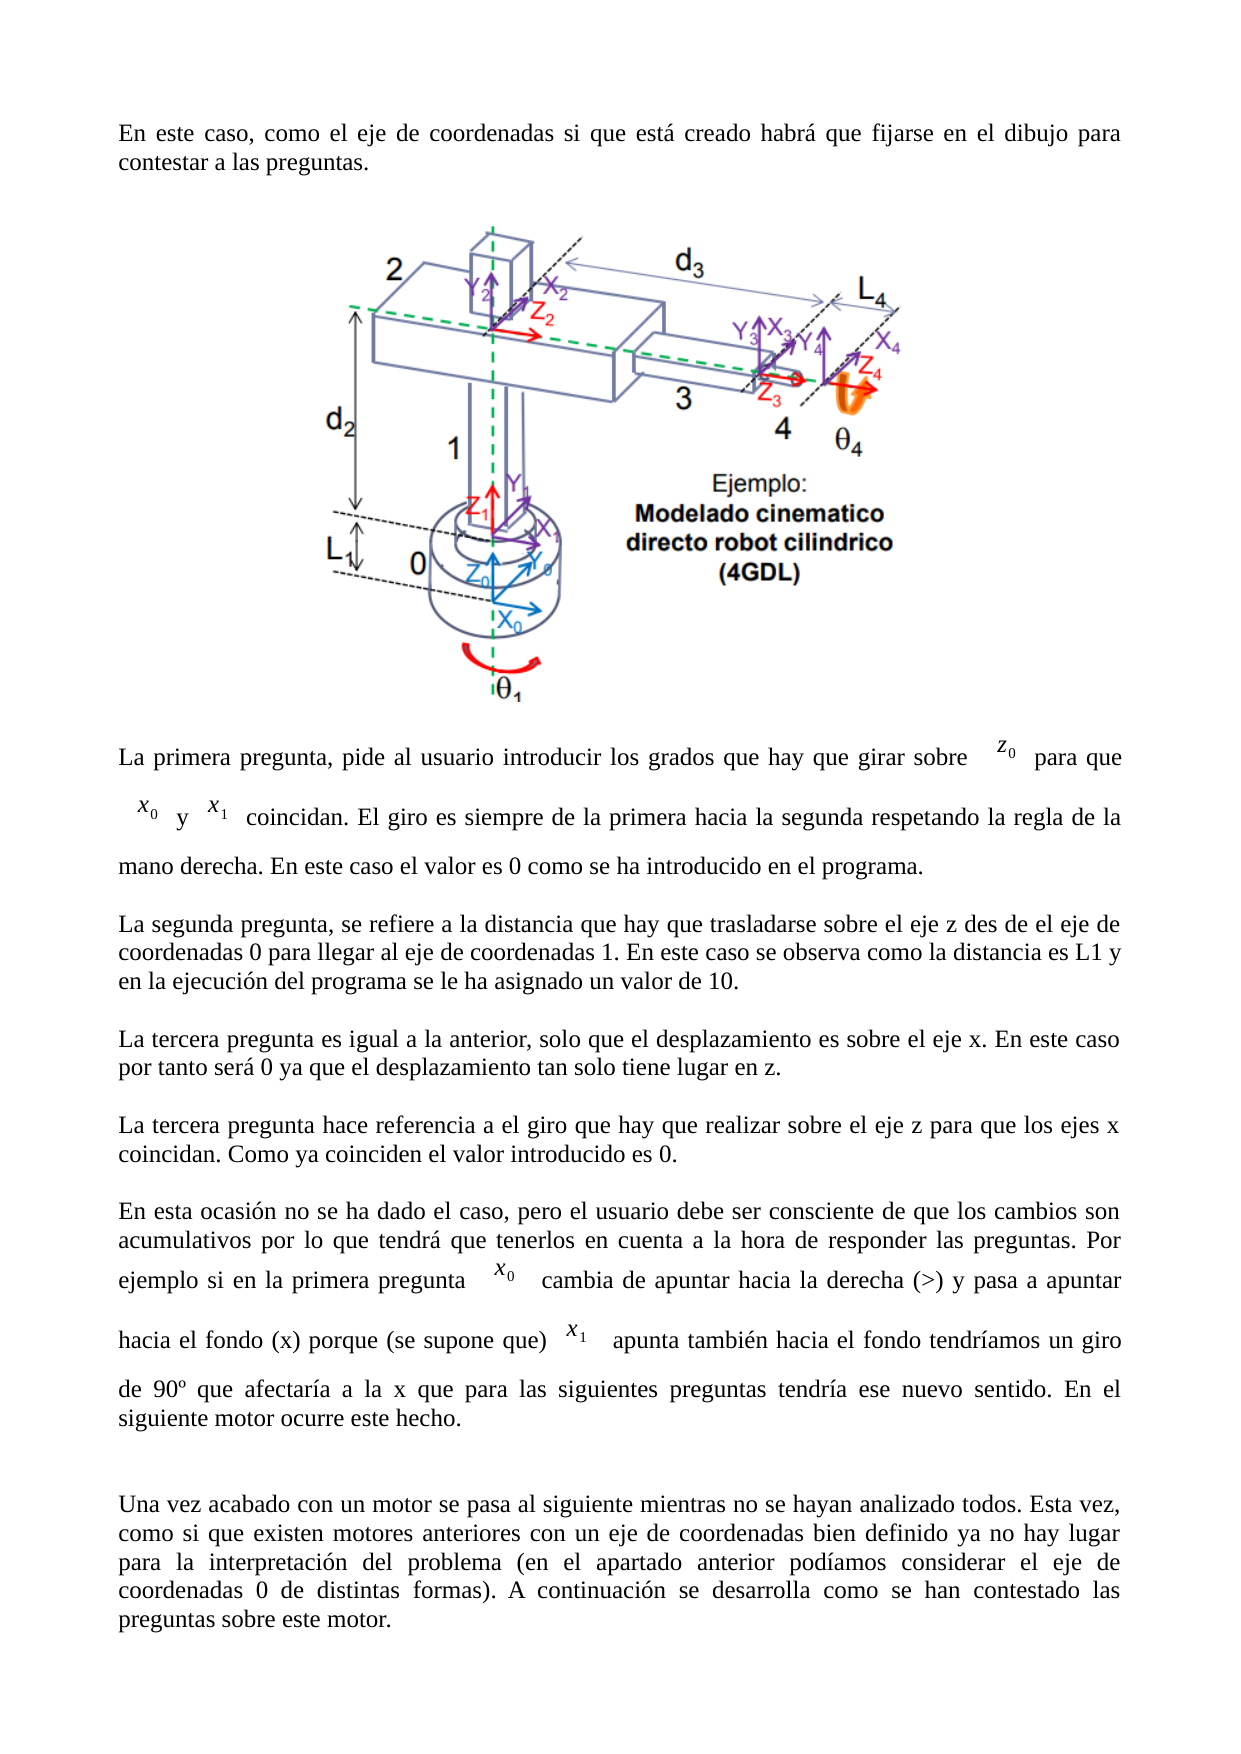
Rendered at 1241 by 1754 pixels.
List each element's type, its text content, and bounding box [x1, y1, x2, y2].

text La tercera pregunta es igual a la anterior, solo que el desplazamiento es sobre el eje x. En este caso por tanto será 0 ya que el desplazamiento tan solo tiene lugar en z. [118, 1024, 1122, 1081]
text La tercera pregunta hace referencia a el giro que hay que realizar sobre el eje z para que los ejes x coincidan. Como ya coinciden el valor introducido es 0. [118, 1110, 1122, 1167]
text Una vez acabado con un motor se pasa al siguiente mientras no se hayan analizado todos. Esta vez, como si que existen motores anteriores con un eje de coordenadas bien definido ya no hay lugar para la interpretación del problema (en el apartado anterior podíamos considerar el eje de coordenadas 0 de distintas formas). A continuación se desarrolla como se han contestado las preguntas sobre este motor. [118, 1489, 1122, 1633]
text En esta ocasión no se ha dado el caso, pero el usuario debe ser consciente de que los cambios son acumulativos por lo que tendrá que tenerlos en cuenta a la hora de responder las preguntas. Por ejemplo si en la primera pregunta cambia de apuntar hacia la derecha (>) y pasa a apuntar hacia el fondo (x) porque (se supone que) apunta también hacia el fondo tendríamos un giro de 90º que afectaría a la x que para las siguientes preguntas tendría ese nuevo sentido. En el siguiente motor ocurre este hecho. [118, 1196, 1122, 1432]
text En este caso, como el eje de coordenadas si que está creado habrá que fijarse en el dibujo para contestar a las preguntas. [118, 118, 1122, 176]
text La primera pregunta, pide al usuario introducir los grados que hay que girar sobre para que ycoincidan. El giro es siempre de la primera hacia la segunda respetando la regla de la mano derecha. En este caso el valor es 0 como se ha introducido en el programa. [118, 731, 1122, 880]
text La segunda pregunta, se refiere a la distancia que hay que trasladarse sobre el eje z des de el eje de coordenadas 0 para llegar al eje de coordenadas 1. En este caso se observa como la distancia es L1 y en la ejecución del programa se le ha asignado un valor de 10. [118, 909, 1122, 995]
picture [284, 209, 939, 702]
